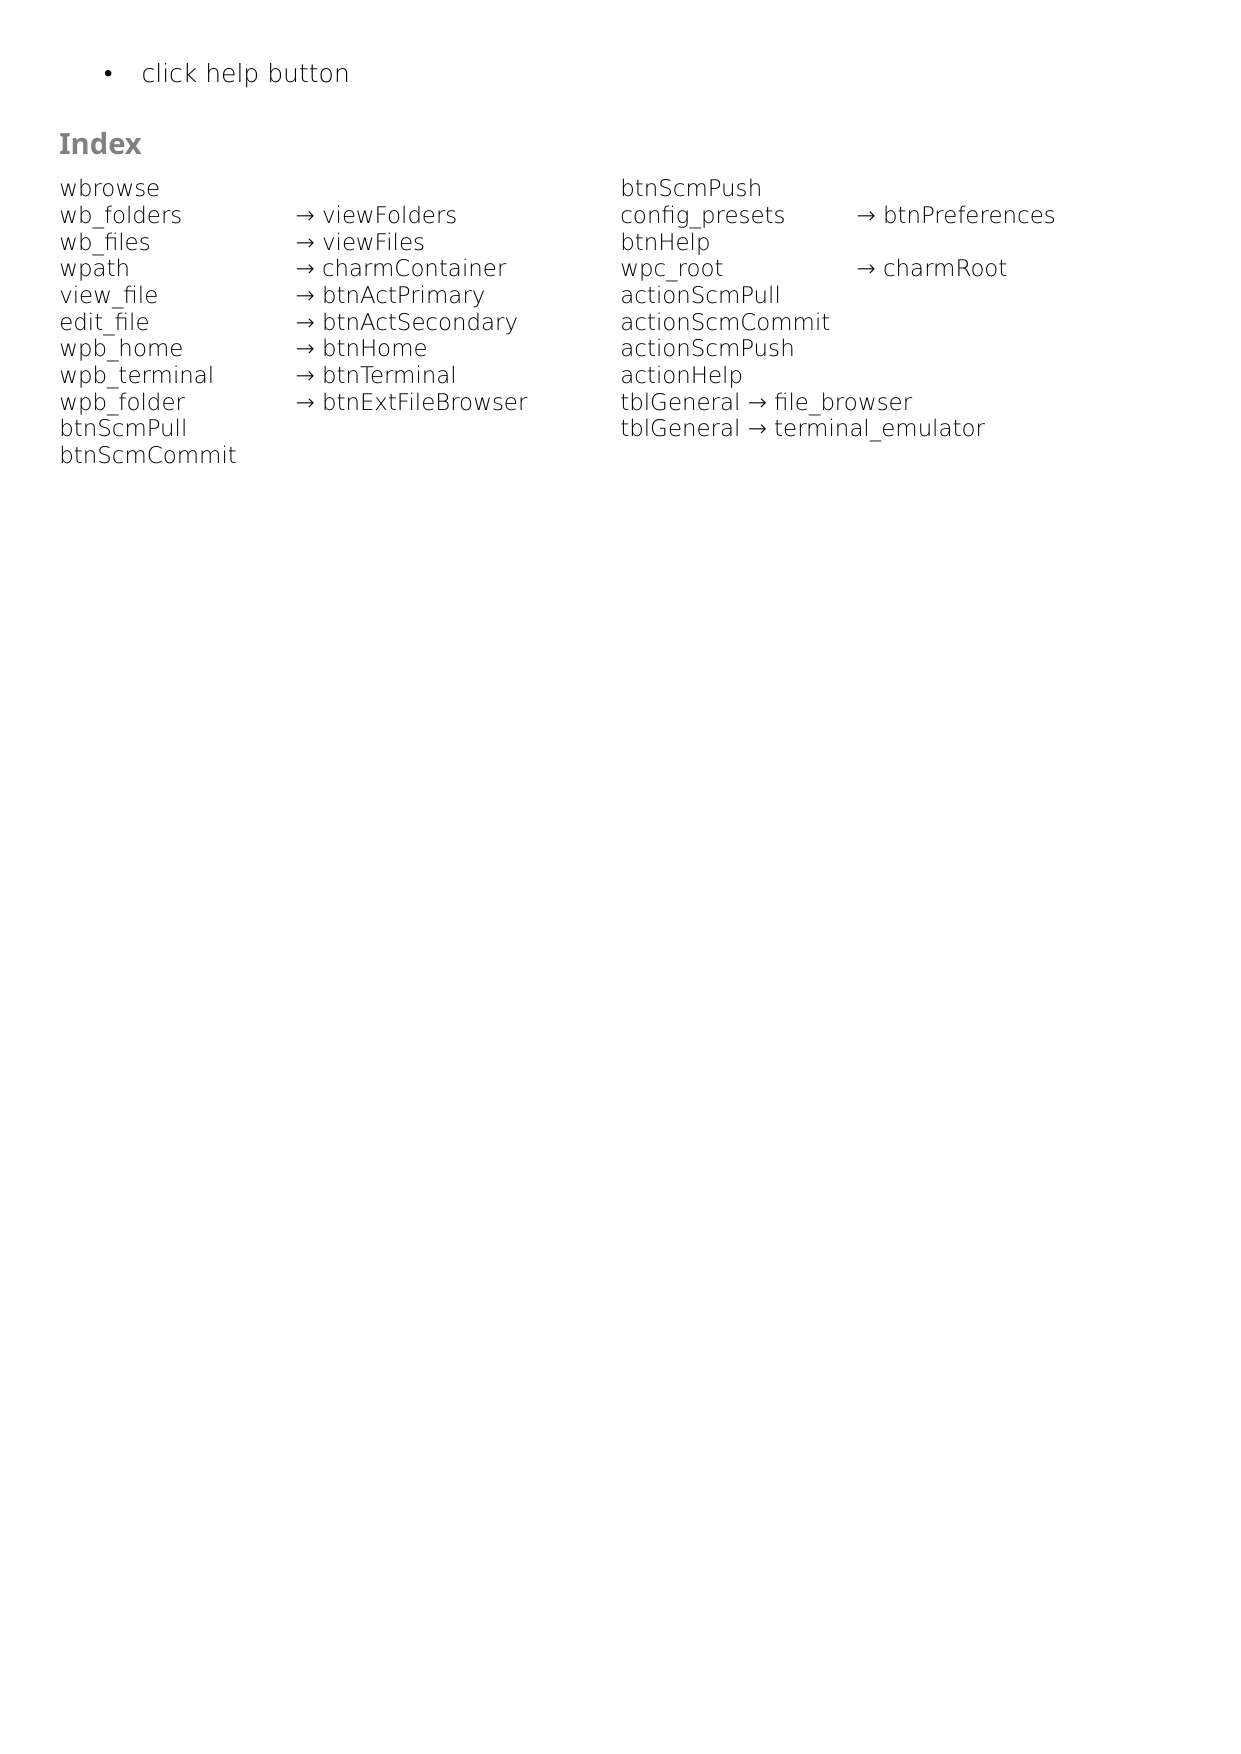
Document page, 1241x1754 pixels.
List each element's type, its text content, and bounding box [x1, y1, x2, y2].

text actionScmCommit [620, 309, 1181, 335]
text wpb_home → btnHome [59, 335, 620, 362]
list click help button [104, 59, 1181, 88]
subtitle Index [59, 123, 1181, 163]
text actionScmPull [620, 282, 1181, 309]
text btnScmPush [620, 175, 1181, 202]
text btnScmCommit [59, 442, 620, 469]
text actionHelp [620, 362, 1181, 389]
text wpb_terminal → btnTerminal [59, 362, 620, 389]
text wb_folders → viewFolders [59, 202, 620, 229]
text wb_files → viewFiles [59, 229, 620, 255]
text wbrowse [59, 175, 620, 202]
text wpb_folder → btnExtFileBrowser [59, 389, 620, 415]
text wpc_root → charmRoot [620, 255, 1181, 282]
text view_file → btnActPrimary [59, 282, 620, 309]
text tblGeneral → file_browser [620, 389, 1181, 415]
text btnScmPull [59, 415, 620, 442]
text tblGeneral → terminal_emulator [620, 415, 1181, 442]
text edit_file → btnActSecondary [59, 309, 620, 335]
text btnHelp [620, 229, 1181, 255]
text actionScmPush [620, 335, 1181, 362]
text wpath → charmContainer [59, 255, 620, 282]
text config_presets → btnPreferences [620, 202, 1181, 229]
